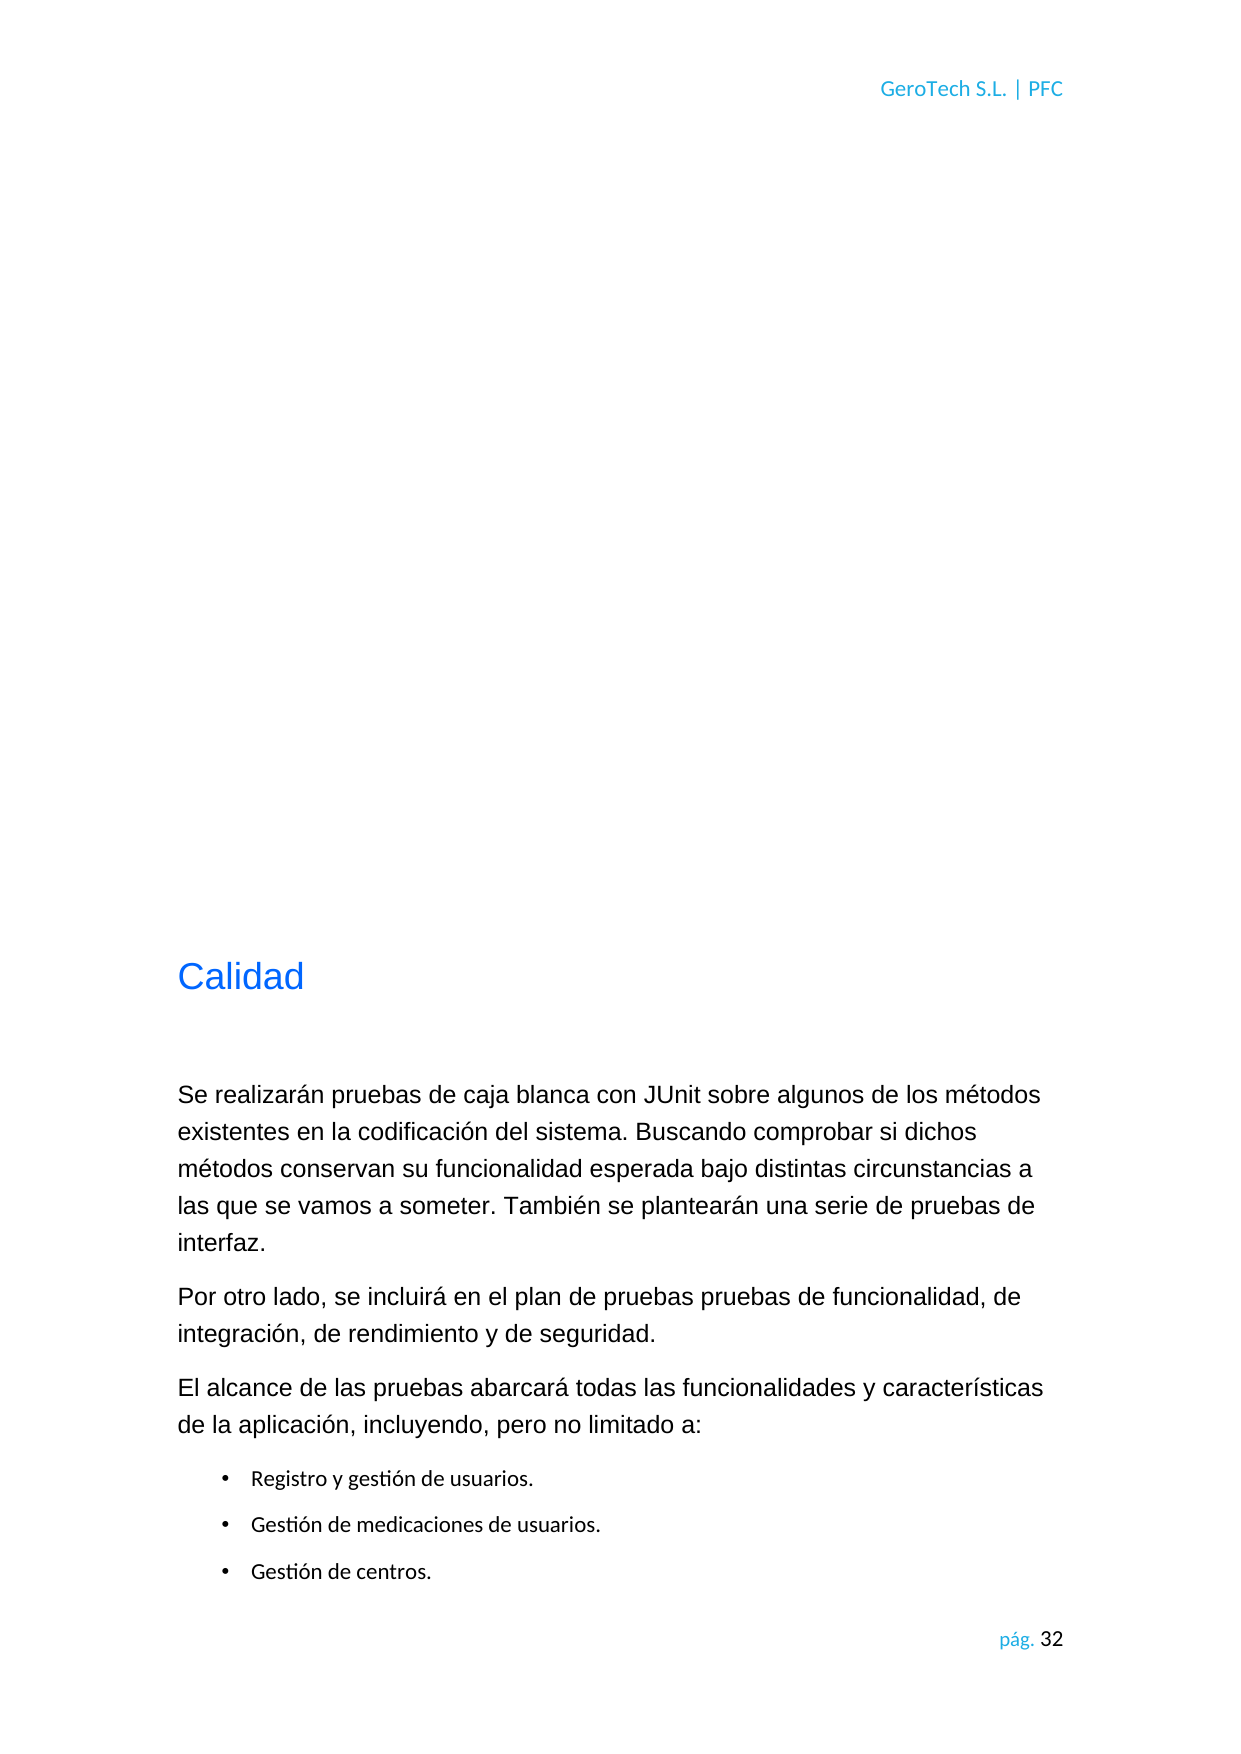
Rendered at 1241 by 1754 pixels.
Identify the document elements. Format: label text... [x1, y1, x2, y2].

text Por otro lado, se incluirá en el plan de pruebas pruebas de funcionalidad, de integración, de rendimiento y de seguridad. [177, 1282, 1063, 1348]
subtitle Calidad [177, 954, 1063, 997]
text El alcance de las pruebas abarcará todas las funcionalidades y características de la aplicación, incluyendo, pero no limitado a: [177, 1373, 1063, 1439]
list Registro y gestión de usuarios. [221, 1464, 1063, 1492]
list Gestión de centros. [221, 1557, 1063, 1585]
text Se realizarán pruebas de caja blanca con JUnit sobre algunos de los métodos existentes en la codificación del sistema. Buscando comprobar si dichos métodos conservan su funcionalidad esperada bajo distintas circunstancias a las que se vamos a someter. También se plantearán una serie de pruebas de interfaz. [177, 1080, 1063, 1257]
list Gestión de medicaciones de usuarios. [221, 1511, 1063, 1538]
